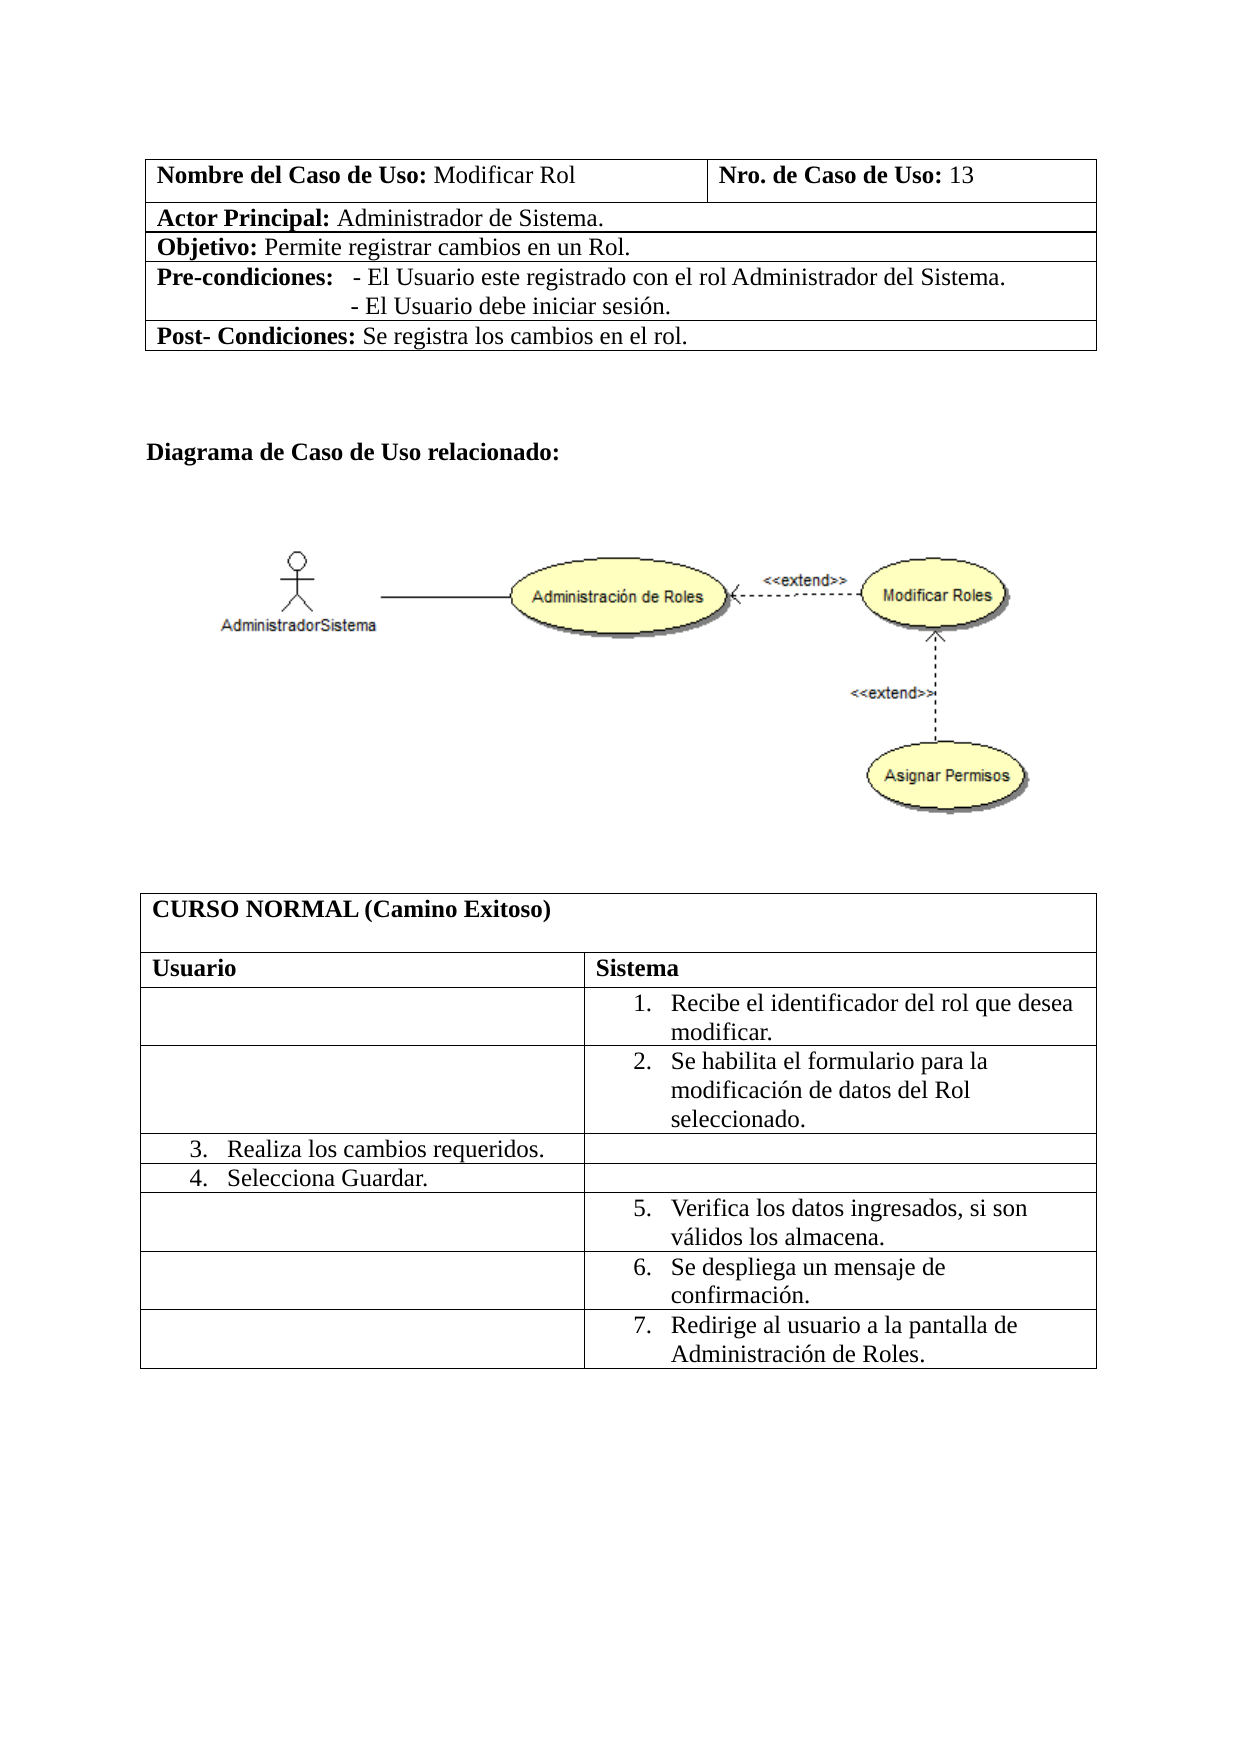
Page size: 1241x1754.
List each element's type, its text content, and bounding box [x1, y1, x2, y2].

table_header Nombre del Caso de Uso: Modificar Rol [146, 160, 707, 202]
table_cell Actor Principal: Administrador de Sistema. [146, 203, 1096, 231]
table_cell [585, 1134, 1096, 1162]
table_cell Verifica los datos ingresados, si son válidos los almacena. [585, 1193, 1096, 1251]
table_cell [585, 1164, 1096, 1192]
table_cell [141, 1046, 584, 1133]
picture [168, 515, 1046, 831]
table_header Nro. de Caso de Uso: 13 [708, 160, 1096, 202]
table_cell Recibe el identificador del rol que desea modificar. [585, 988, 1096, 1045]
table_cell Selecciona Guardar. [141, 1164, 584, 1192]
table_cell [141, 1252, 584, 1309]
text Diagrama de Caso de Uso relacionado: [118, 437, 1122, 466]
table_header CURSO NORMAL (Camino Exitoso) [141, 894, 1096, 952]
table_cell Se despliega un mensaje de confirmación. [585, 1252, 1096, 1309]
table_cell Usuario [141, 953, 584, 987]
table_cell [141, 988, 584, 1045]
table_cell Objetivo: Permite registrar cambios en un Rol. [146, 233, 1096, 261]
table_cell Redirige al usuario a la pantalla de Administración de Roles. [585, 1310, 1096, 1368]
table_cell Pre-condiciones: - El Usuario este registrado con el rol Administrador del Sistema. - El Usuario debe iniciar sesión. [146, 262, 1096, 320]
table_cell [141, 1310, 584, 1368]
table_cell Se habilita el formulario para la modificación de datos del Rol seleccionado. [585, 1046, 1096, 1133]
table_cell Post- Condiciones: Se registra los cambios en el rol. [146, 321, 1096, 349]
table_cell Realiza los cambios requeridos. [141, 1134, 584, 1162]
table_cell Sistema [585, 953, 1096, 987]
table_cell [141, 1193, 584, 1251]
